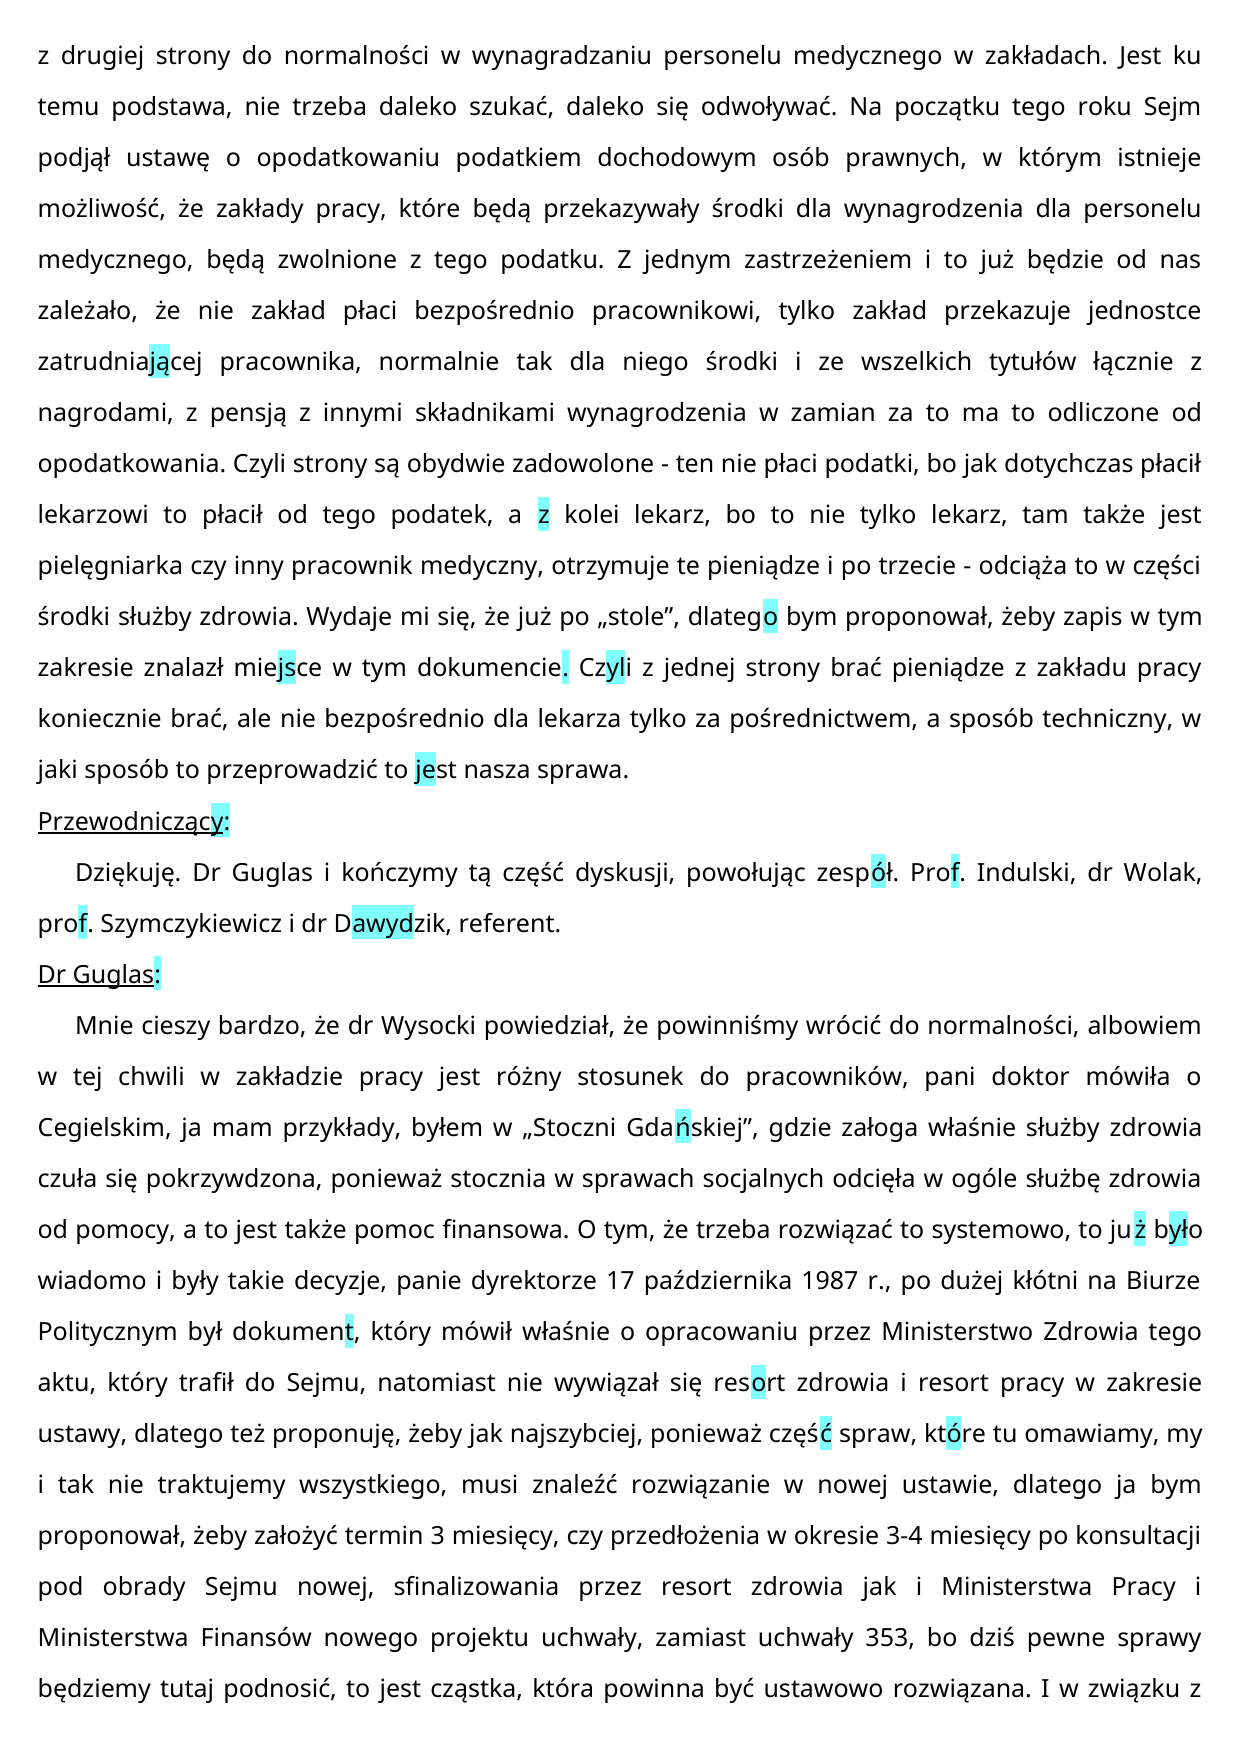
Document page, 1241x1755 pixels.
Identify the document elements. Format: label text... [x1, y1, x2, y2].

text z drugiej strony do normalności w wynagradzaniu personelu medycznego w zakładach. Jest ku temu podstawa, nie trzeba daleko szukać, daleko się odwoływać. Na początku tego roku Sejm podjął ustawę o opodatkowaniu podatkiem dochodowym osób prawnych, w którym istnieje możliwość, że zakłady pracy, które będą przekazywały środki dla wynagrodzenia dla personelu medycznego, będą zwolnione z tego podatku. Z jednym zastrzeżeniem i to już będzie od nas zależało, że nie zakład płaci bezpośrednio pracownikowi, tylko zakład przekazuje jednostce zatrudniającej pracownika, normalnie tak dla niego środki i ze wszelkich tytułów łącznie z nagrodami, z pensją z innymi składnikami wynagrodzenia w zamian za to ma to odliczone od opodatkowania. Czyli strony są obydwie zadowolone - ten nie płaci podatki, bo jak dotychczas płacił lekarzowi to płacił od tego podatek, a z kolei lekarz, bo to nie tylko lekarz, tam także jest pielęgniarka czy inny pracownik medyczny, otrzymuje te pieniądze i po trzecie - odciąża to w części środki służby zdrowia. Wydaje mi się, że już po „stole”, dlatego bym proponował, żeby zapis w tym zakresie znalazł miejsce w tym dokumencie. Czyli z jednej strony brać pieniądze z zakładu pracy koniecznie brać, ale nie bezpośrednio dla lekarza tylko za pośrednictwem, a sposób techniczny, w jaki sposób to przeprowadzić to jest nasza sprawa. [37, 37, 1203, 786]
text Przewodniczący: [37, 803, 1203, 837]
text Mnie cieszy bardzo, że dr Wysocki powiedział, że powinniśmy wrócić do normalności, albowiem w tej chwili w zakładzie pracy jest różny stosunek do pracowników, pani doktor mówiła o Cegielskim, ja mam przykłady, byłem w „Stoczni Gdańskiej”, gdzie załoga właśnie służby zdrowia czuła się pokrzywdzona, ponieważ stocznia w sprawach socjalnych odcięła w ogóle służbę zdrowia od pomocy, a to jest także pomoc finansowa. O tym, że trzeba rozwiązać to systemowo, to już było wiadomo i były takie decyzje, panie dyrektorze 17 października 1987 r., po dużej kłótni na Biurze Politycznym był dokument, który mówił właśnie o opracowaniu przez Ministerstwo Zdrowia tego aktu, który trafił do Sejmu, natomiast nie wywiązał się resort zdrowia i resort pracy w zakresie ustawy, dlatego też proponuję, żeby jak najszybciej, ponieważ część spraw, które tu omawiamy, my i tak nie traktujemy wszystkiego, musi znaleźć rozwiązanie w nowej ustawie, dlatego ja bym proponował, żeby założyć termin 3 miesięcy, czy przedłożenia w okresie 3-4 miesięcy po konsultacji pod obrady Sejmu nowej, sfinalizowania przez resort zdrowia jak i Ministerstwa Pracy i Ministerstwa Finansów nowego projektu uchwały, zamiast uchwały 353, bo dziś pewne sprawy będziemy tutaj podnosić, to jest cząstka, która powinna być ustawowo rozwiązana. I w związku z [37, 1007, 1203, 1705]
text Dziękuję. Dr Guglas i kończymy tą część dyskusji, powołując zespół. Prof. Indulski, dr Wolak, prof. Szymczykiewicz i dr Dawydzik, referent. [37, 854, 1203, 939]
text Dr Guglas: [37, 956, 1203, 990]
